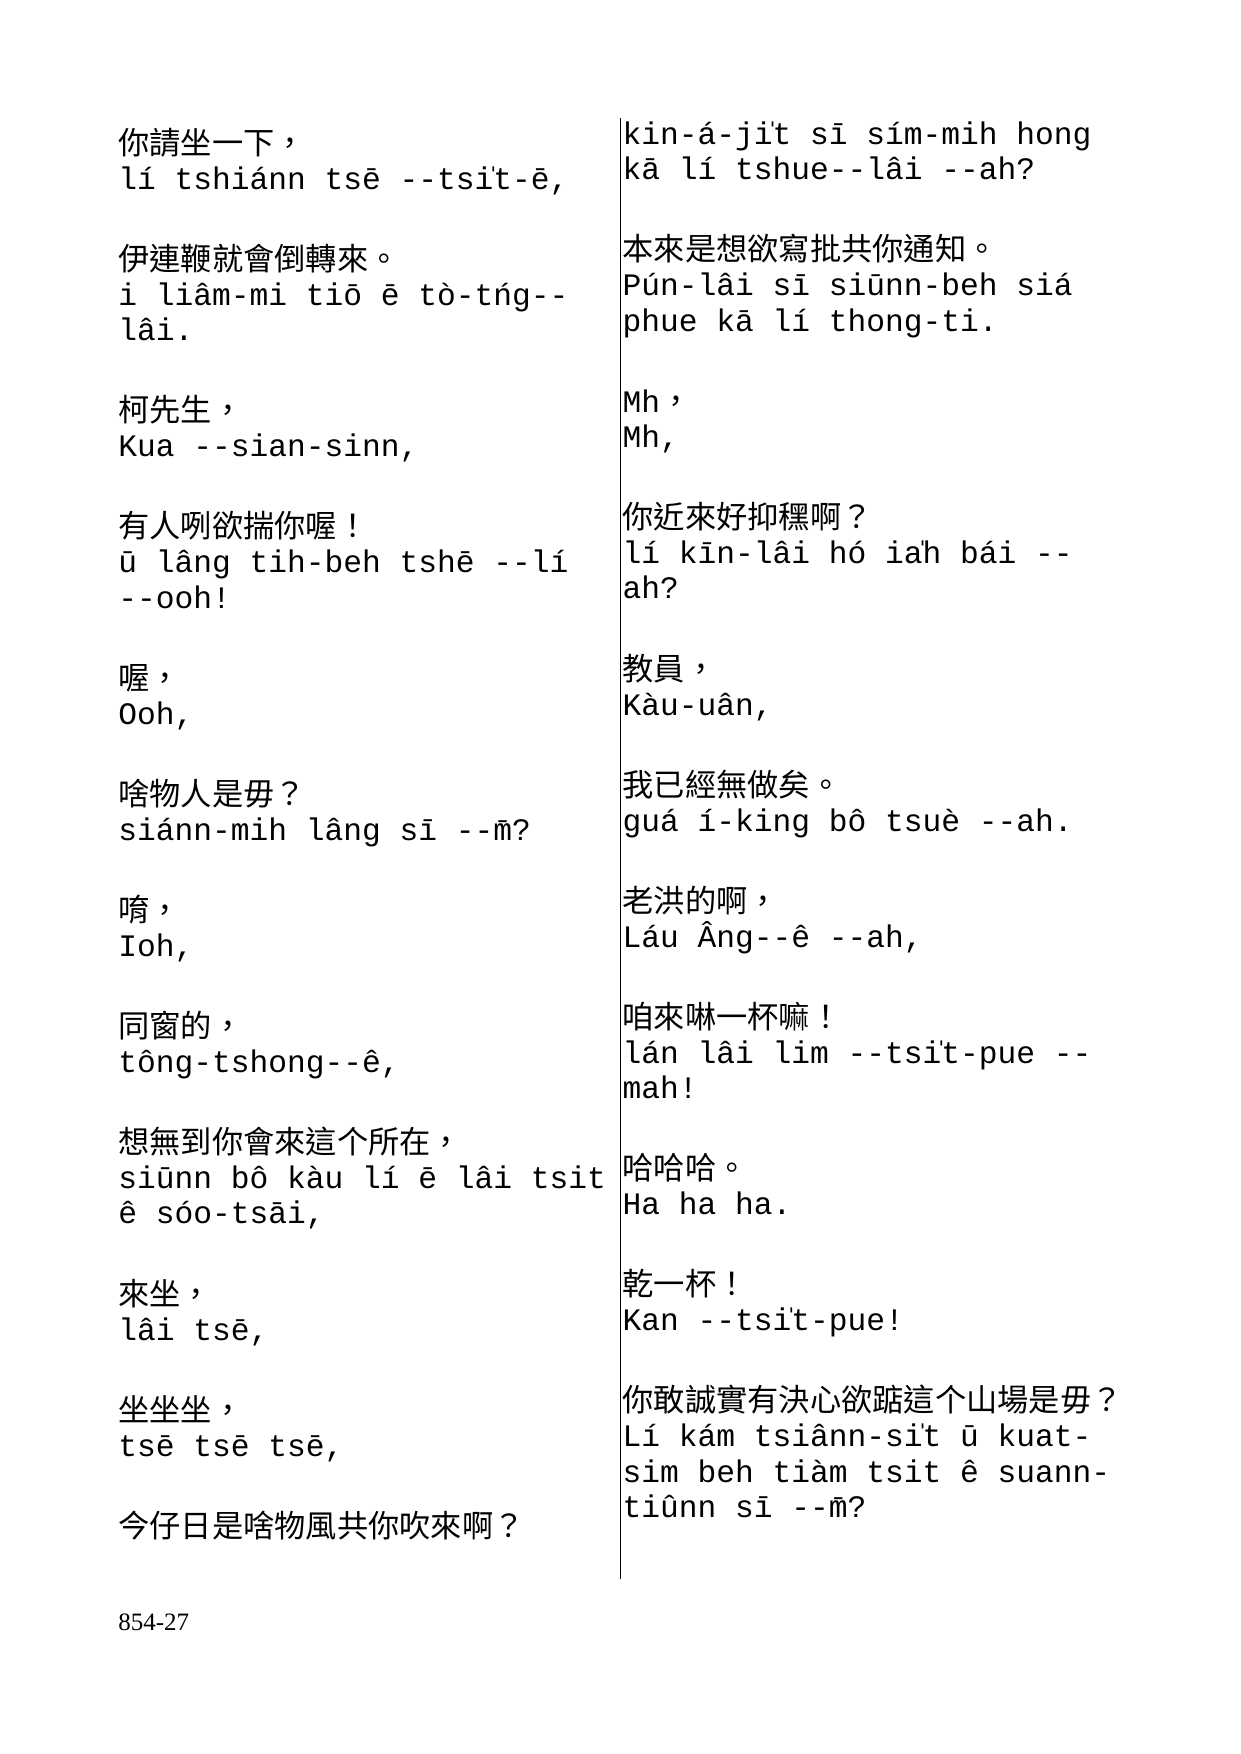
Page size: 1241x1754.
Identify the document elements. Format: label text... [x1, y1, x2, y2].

text guá í-king bô tsuè --ah. [622, 805, 1122, 840]
text 咱來啉一杯嘛！ [622, 992, 1122, 1037]
text siūnn bô kàu lí ē lâi tsit ê sóo-tsāi, [118, 1162, 618, 1233]
text 柯先生， [118, 386, 618, 431]
text 老洪的啊， [622, 876, 1122, 921]
text 你敢誠實有決心欲踮這个山場是毋？ [622, 1375, 1122, 1421]
text 唷， [118, 885, 618, 930]
text tsē tsē tsē, [118, 1430, 618, 1465]
text Mh， [622, 376, 1122, 421]
text 啥物人是毋？ [118, 769, 618, 814]
text 你近來好抑䆀啊？ [622, 492, 1122, 537]
text Láu Âng--ê --ah, [622, 921, 1122, 956]
text 我已經無做矣。 [622, 760, 1122, 805]
text Lí kám tsiânn-si̍t ū kuat-sim beh tiàm tsit ê suann-tiûnn sī --m̄? [622, 1421, 1122, 1527]
text 教員， [622, 644, 1122, 689]
text 同窗的， [118, 1001, 618, 1046]
text Mh, [622, 421, 1122, 457]
text Pún-lâi sī siūnn-beh siá phue kā lí thong-ti. [622, 269, 1122, 340]
text Ha ha ha. [622, 1188, 1122, 1224]
text Kàu-uân, [622, 689, 1122, 724]
text 坐坐坐， [118, 1385, 618, 1430]
text Kan --tsi̍t-pue! [622, 1304, 1122, 1340]
text 來坐， [118, 1269, 618, 1314]
text ū lâng tih-beh tshē --lí --ooh! [118, 547, 618, 618]
text lán lâi lim --tsi̍t-pue --mah! [622, 1037, 1122, 1108]
text 想無到你會來這个所在， [118, 1117, 618, 1162]
text 今仔日是啥物風共你吹來啊？ [118, 1501, 618, 1546]
text kin-á-ji̍t sī sím-mih hong kā lí tshue--lâi --ah? [622, 118, 1122, 189]
text 本來是想欲寫批共你通知。 [622, 224, 1122, 269]
text lí kīn-lâi hó ia̍h bái --ah? [622, 537, 1122, 608]
text 喔， [118, 653, 618, 698]
text tông-tshong--ê, [118, 1046, 618, 1082]
text siánn-mih lâng sī --m̄? [118, 814, 618, 850]
text lâi tsē, [118, 1314, 618, 1349]
text 有人咧欲揣你喔！ [118, 502, 618, 547]
text 乾一杯！ [622, 1259, 1122, 1304]
text 哈哈哈。 [622, 1143, 1122, 1188]
text lí tshiánn tsē --tsi̍t-ē, [118, 163, 618, 199]
text Ooh, [118, 698, 618, 734]
text Kua --sian-sinn, [118, 431, 618, 466]
text 你請坐一下， [118, 118, 618, 163]
text i liâm-mi tiō ē tò-tńg--lâi. [118, 279, 618, 350]
text 伊連鞭就會倒轉來。 [118, 234, 618, 279]
text Ioh, [118, 930, 618, 966]
